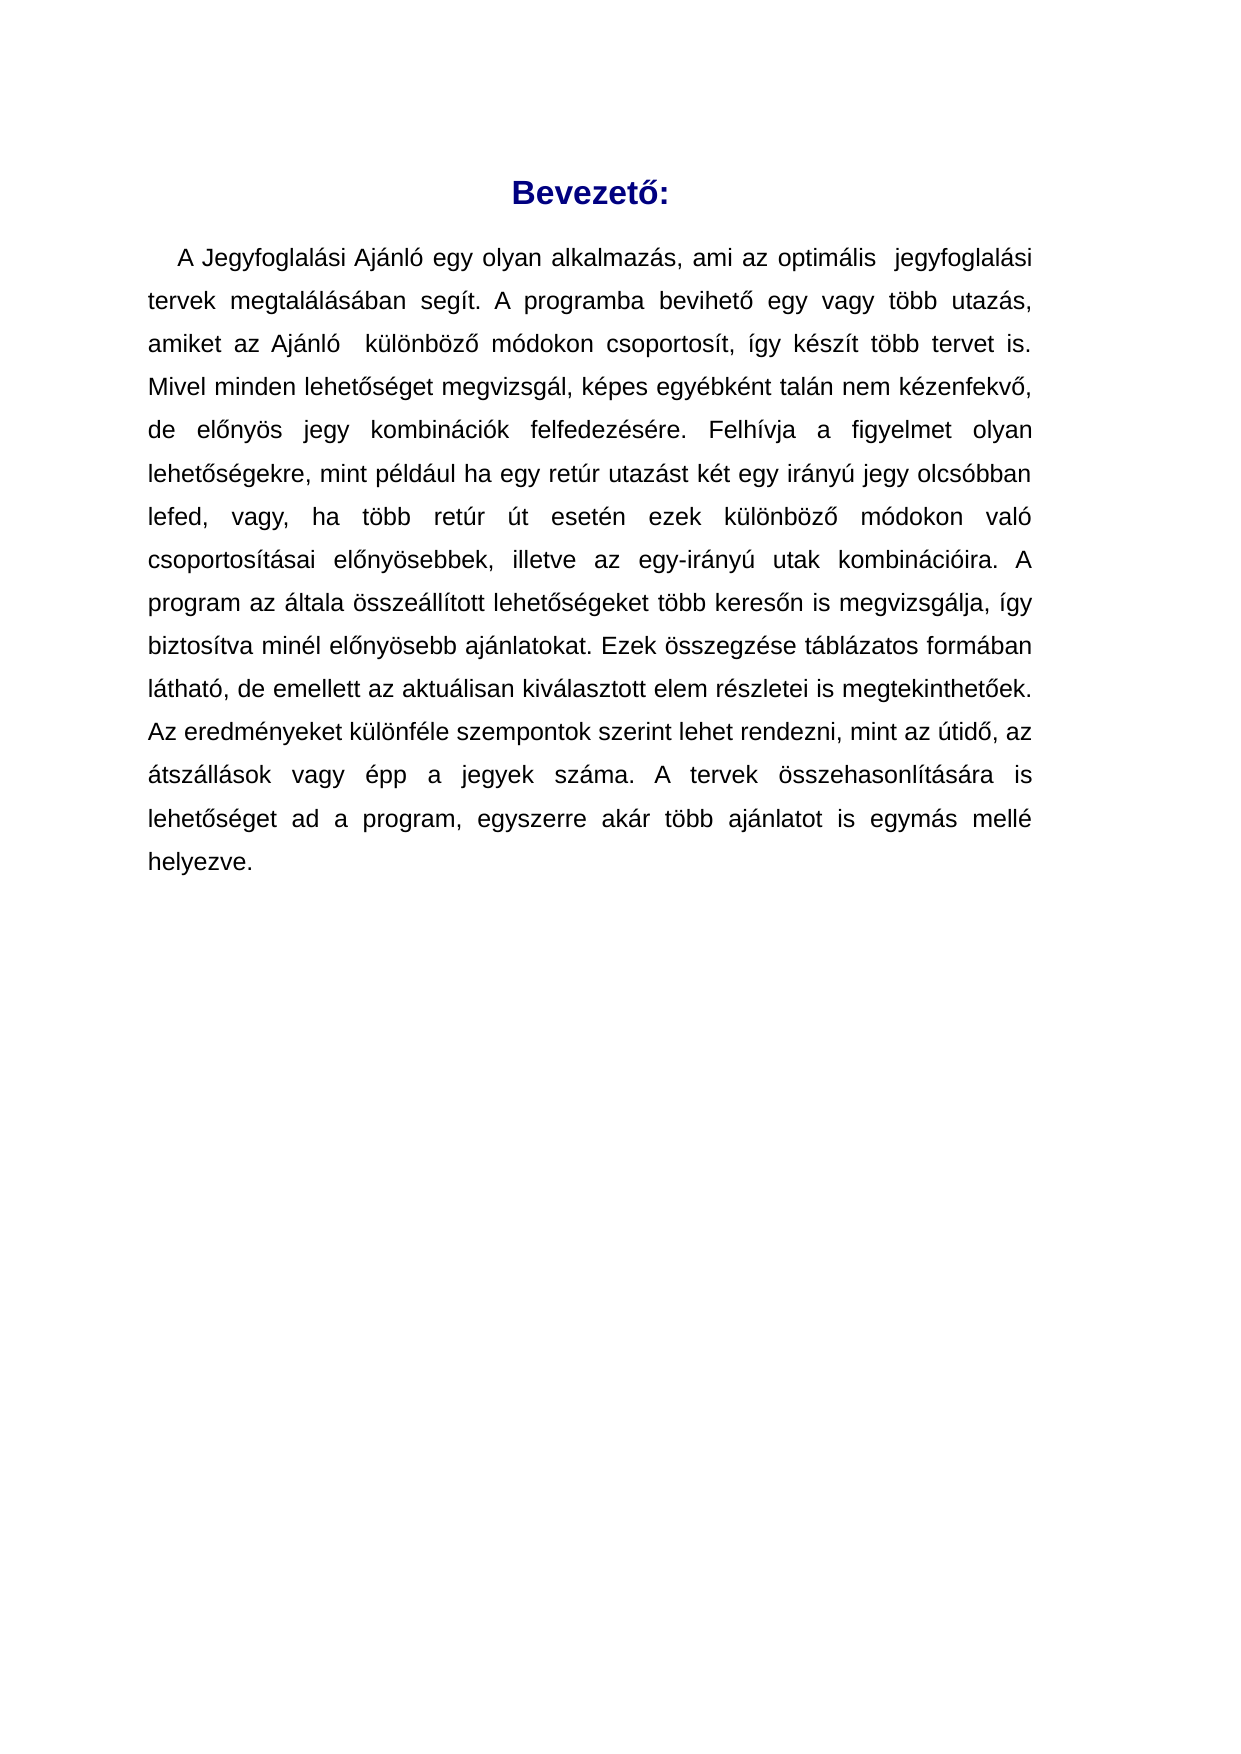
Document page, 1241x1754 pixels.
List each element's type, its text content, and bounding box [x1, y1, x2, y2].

subtitle Bevezető: [148, 173, 1033, 211]
text A Jegyfoglalási Ajánló egy olyan alkalmazás, ami az optimális jegyfoglalási tervek megtalálásában segít. A programba bevihető egy vagy több utazás, amiket az Ajánló különböző módokon csoportosít, így készít több tervet is. Mivel minden lehetőséget megvizsgál, képes egyébként talán nem kézenfekvő, de előnyös jegy kombinációk felfedezésére. Felhívja a figyelmet olyan lehetőségekre, mint például ha egy retúr utazást két egy irányú jegy olcsóbban lefed, vagy, ha több retúr út esetén ezek különböző módokon való csoportosításai előnyösebbek, illetve az egy-irányú utak kombinációira. A program az általa összeállított lehetőségeket több keresőn is megvizsgálja, így biztosítva minél előnyösebb ajánlatokat. Ezek összegzése táblázatos formában látható, de emellett az aktuálisan kiválasztott elem részletei is megtekinthetőek. Az eredményeket különféle szempontok szerint lehet rendezni, mint az útidő, az átszállások vagy épp a jegyek száma. A tervek összehasonlítására is lehetőséget ad a program, egyszerre akár több ajánlatot is egymás mellé helyezve. [148, 243, 1033, 876]
